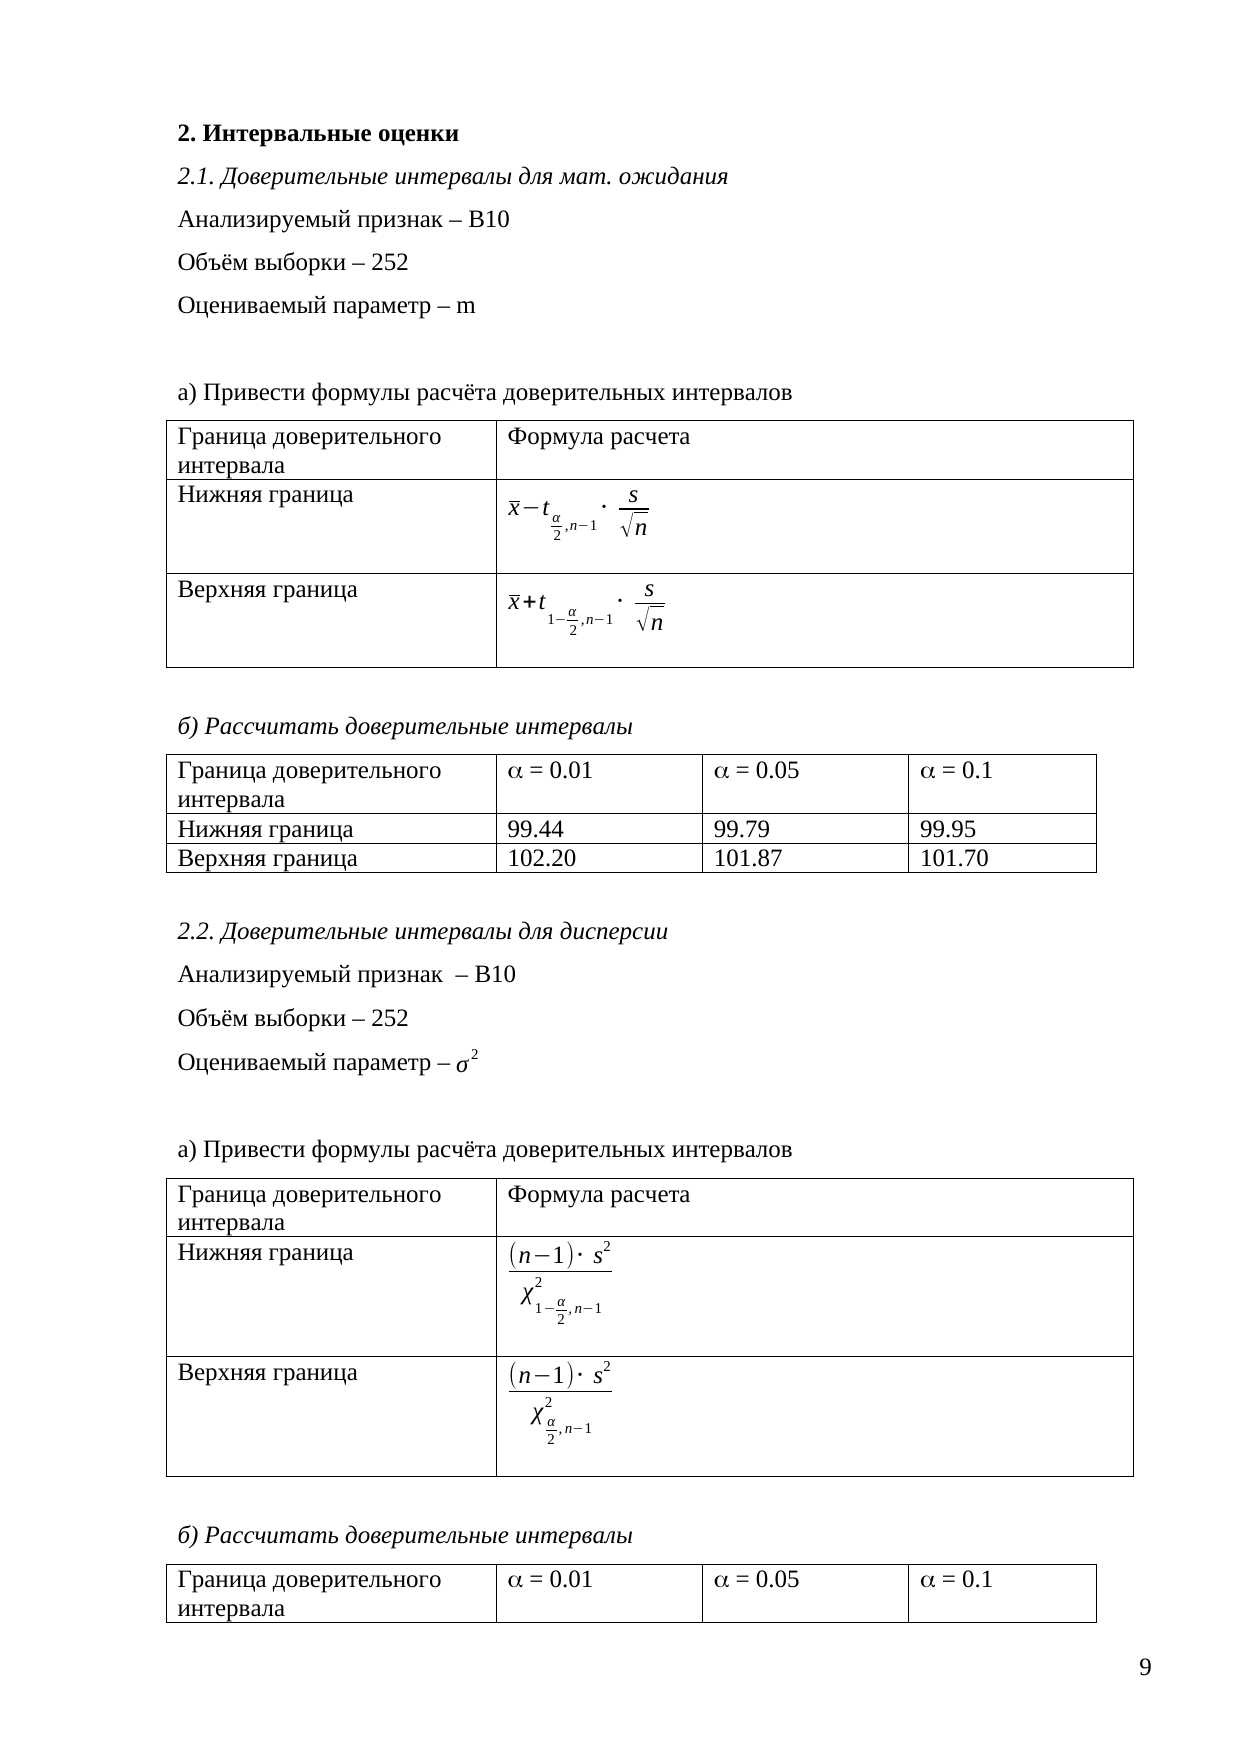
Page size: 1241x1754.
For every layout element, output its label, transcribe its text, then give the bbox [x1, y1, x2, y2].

table_cell Верхняя граница [167, 574, 496, 667]
text 2.1. Доверительные интервалы для мат. ожидания [177, 161, 1152, 190]
table_cell Нижняя граница [167, 480, 496, 573]
table_header Граница доверительного интервала [167, 1565, 496, 1622]
table_header Граница доверительного интервала [167, 755, 496, 813]
text Объём выборки – 252 [177, 247, 1152, 276]
text б) Рассчитать доверительные интервалы [177, 711, 1152, 740]
text 2.2. Доверительные интервалы для дисперсии [177, 916, 1152, 945]
table_header Граница доверительного интервала [167, 1179, 496, 1236]
table_header  = 0.05 [703, 755, 908, 813]
text б) Рассчитать доверительные интервалы [177, 1520, 1152, 1549]
table_cell 99.44 [497, 814, 702, 842]
table_cell 99.79 [703, 814, 908, 842]
table_header  = 0.1 [909, 1565, 1096, 1622]
table_cell Нижняя граница [167, 814, 496, 842]
table_cell 102.20 [497, 844, 702, 872]
text а) Привести формулы расчёта доверительных интервалов [177, 377, 1152, 406]
text а) Привести формулы расчёта доверительных интервалов [177, 1134, 1152, 1163]
table_header  = 0.1 [909, 755, 1096, 813]
table_header Формула расчета [497, 421, 1133, 478]
table_cell Верхняя граница [167, 844, 496, 872]
table_cell 101.70 [909, 844, 1096, 872]
table_cell [497, 480, 1133, 573]
table_cell [497, 1237, 1133, 1356]
text Анализируемый признак – B10 [177, 204, 1152, 233]
text Оцениваемый параметр – [177, 1046, 1152, 1077]
table_header  = 0.01 [497, 755, 702, 813]
table_header  = 0.01 [497, 1565, 702, 1622]
table_header  = 0.05 [703, 1565, 908, 1622]
text Анализируемый признак – B10 [177, 959, 1152, 988]
table_cell Верхняя граница [167, 1357, 496, 1476]
text Оцениваемый параметр – m [177, 291, 1152, 319]
text 2. Интервальные оценки [177, 118, 1152, 147]
table_header Формула расчета [497, 1179, 1133, 1236]
table_cell 99.95 [909, 814, 1096, 842]
table_cell [497, 574, 1133, 667]
table_cell 101.87 [703, 844, 908, 872]
table_header Граница доверительного интервала [167, 421, 496, 478]
table_cell Нижняя граница [167, 1237, 496, 1356]
table_cell [497, 1357, 1133, 1476]
text Объём выборки – 252 [177, 1003, 1152, 1031]
